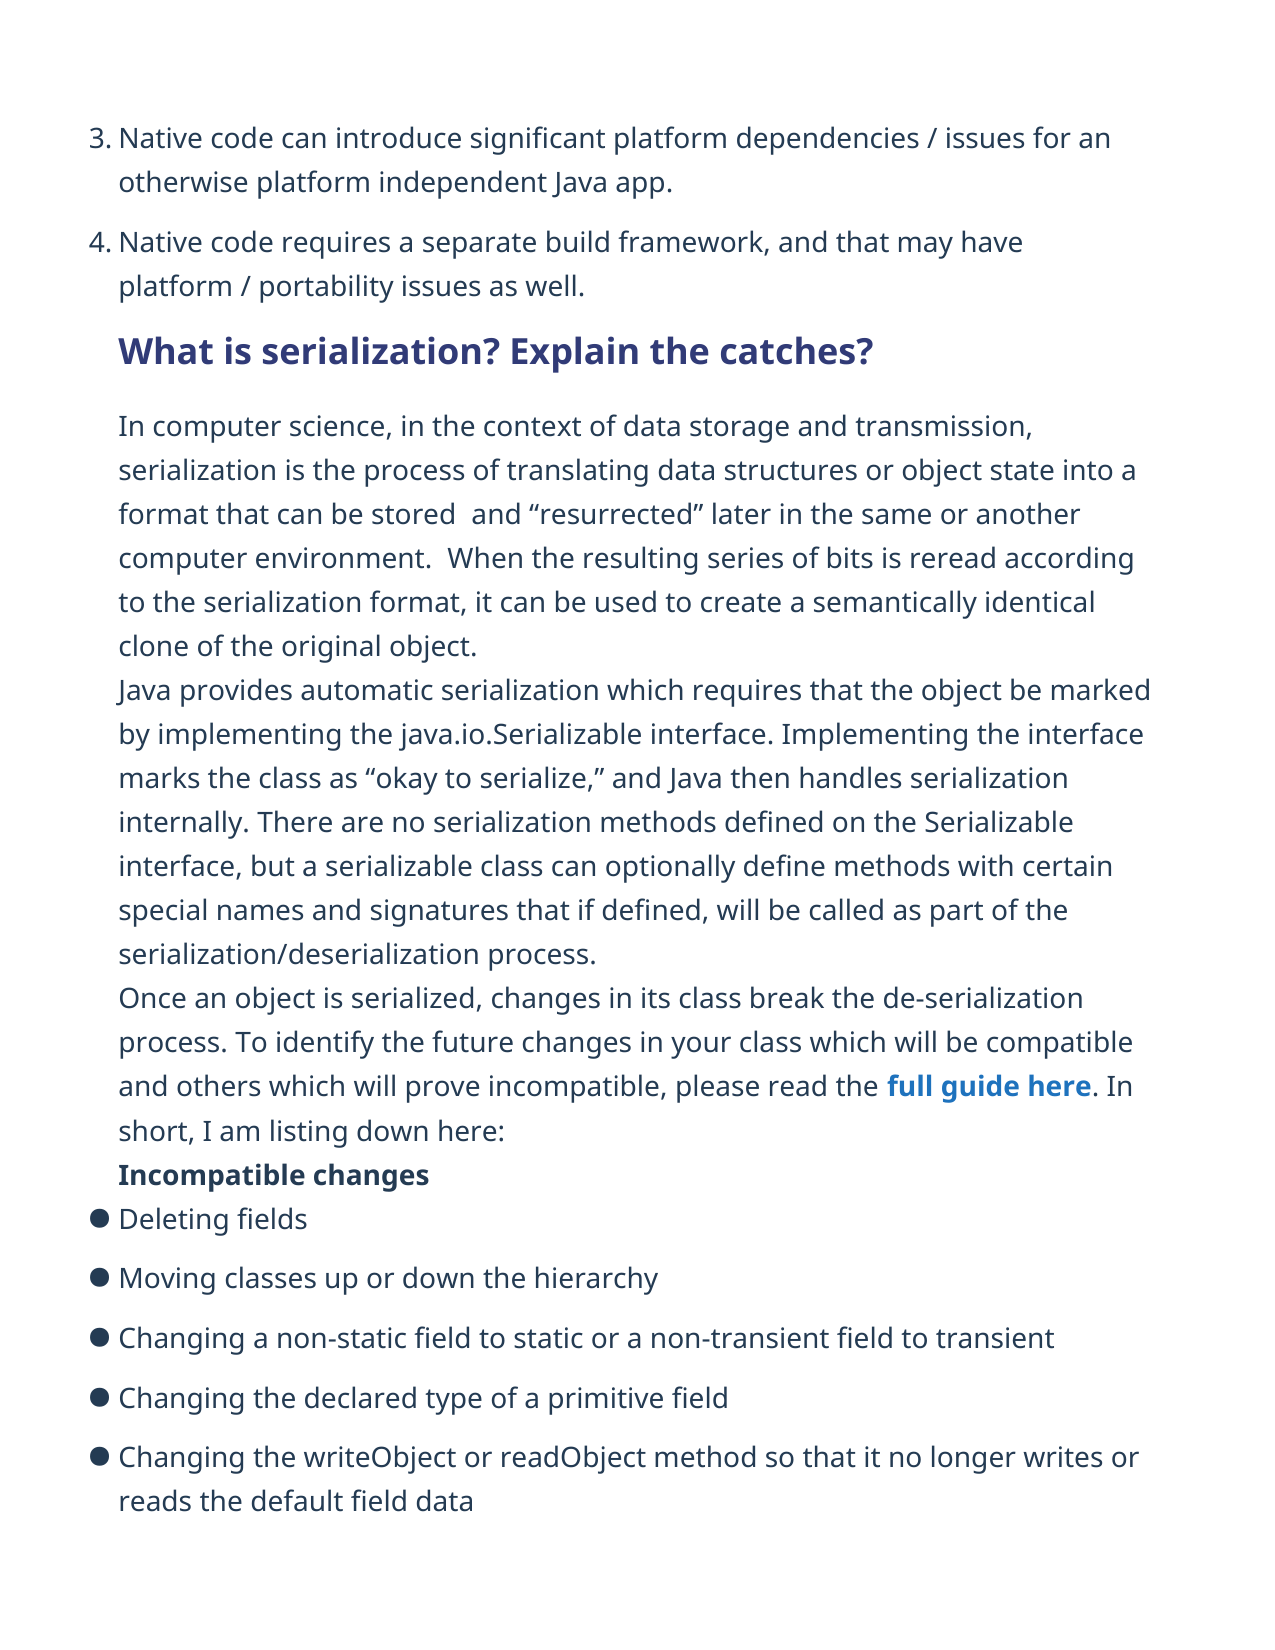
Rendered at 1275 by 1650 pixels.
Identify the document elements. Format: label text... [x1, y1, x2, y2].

list Deleting fields [118, 1199, 1157, 1237]
list Changing a non-static field to static or a non-transient field to transient [118, 1318, 1157, 1357]
text Java provides automatic serialization which requires that the object be marked by implementing the java.io.Serializable interface. Implementing the interface marks the class as “okay to serialize,” and Java then handles serialization internally. There are no serialization methods defined on the Serializable interface, but a serializable class can optionally define methods with certain special names and signatures that if defined, will be called as part of the serialization/deserialization process. [118, 670, 1157, 973]
list Native code can introduce significant platform dependencies / issues for an otherwise platform independent Java app. [118, 118, 1157, 201]
text Once an object is serialized, changes in its class break the de-serialization process. To identify the future changes in your class which will be compatible and others which will prove incompatible, please read the full guide here. In short, I am listing down here: [118, 979, 1157, 1149]
list Changing the declared type of a primitive field [118, 1378, 1157, 1416]
list Native code requires a separate build framework, and that may have platform / portability issues as well. [118, 222, 1157, 304]
subtitle What is serialization? Explain the catches? [118, 326, 1157, 374]
text Incompatible changes [118, 1155, 1157, 1193]
list Moving classes up or down the hierarchy [118, 1259, 1157, 1297]
list Changing the writeObject or readObject method so that it no longer writes or reads the default field data [118, 1438, 1157, 1520]
text In computer science, in the context of data storage and transmission, serialization is the process of translating data structures or object state into a format that can be stored and “resurrected” later in the same or another computer environment. When the resulting series of bits is reread according to the serialization format, it can be used to create a semantically identical clone of the original object. [118, 406, 1157, 664]
